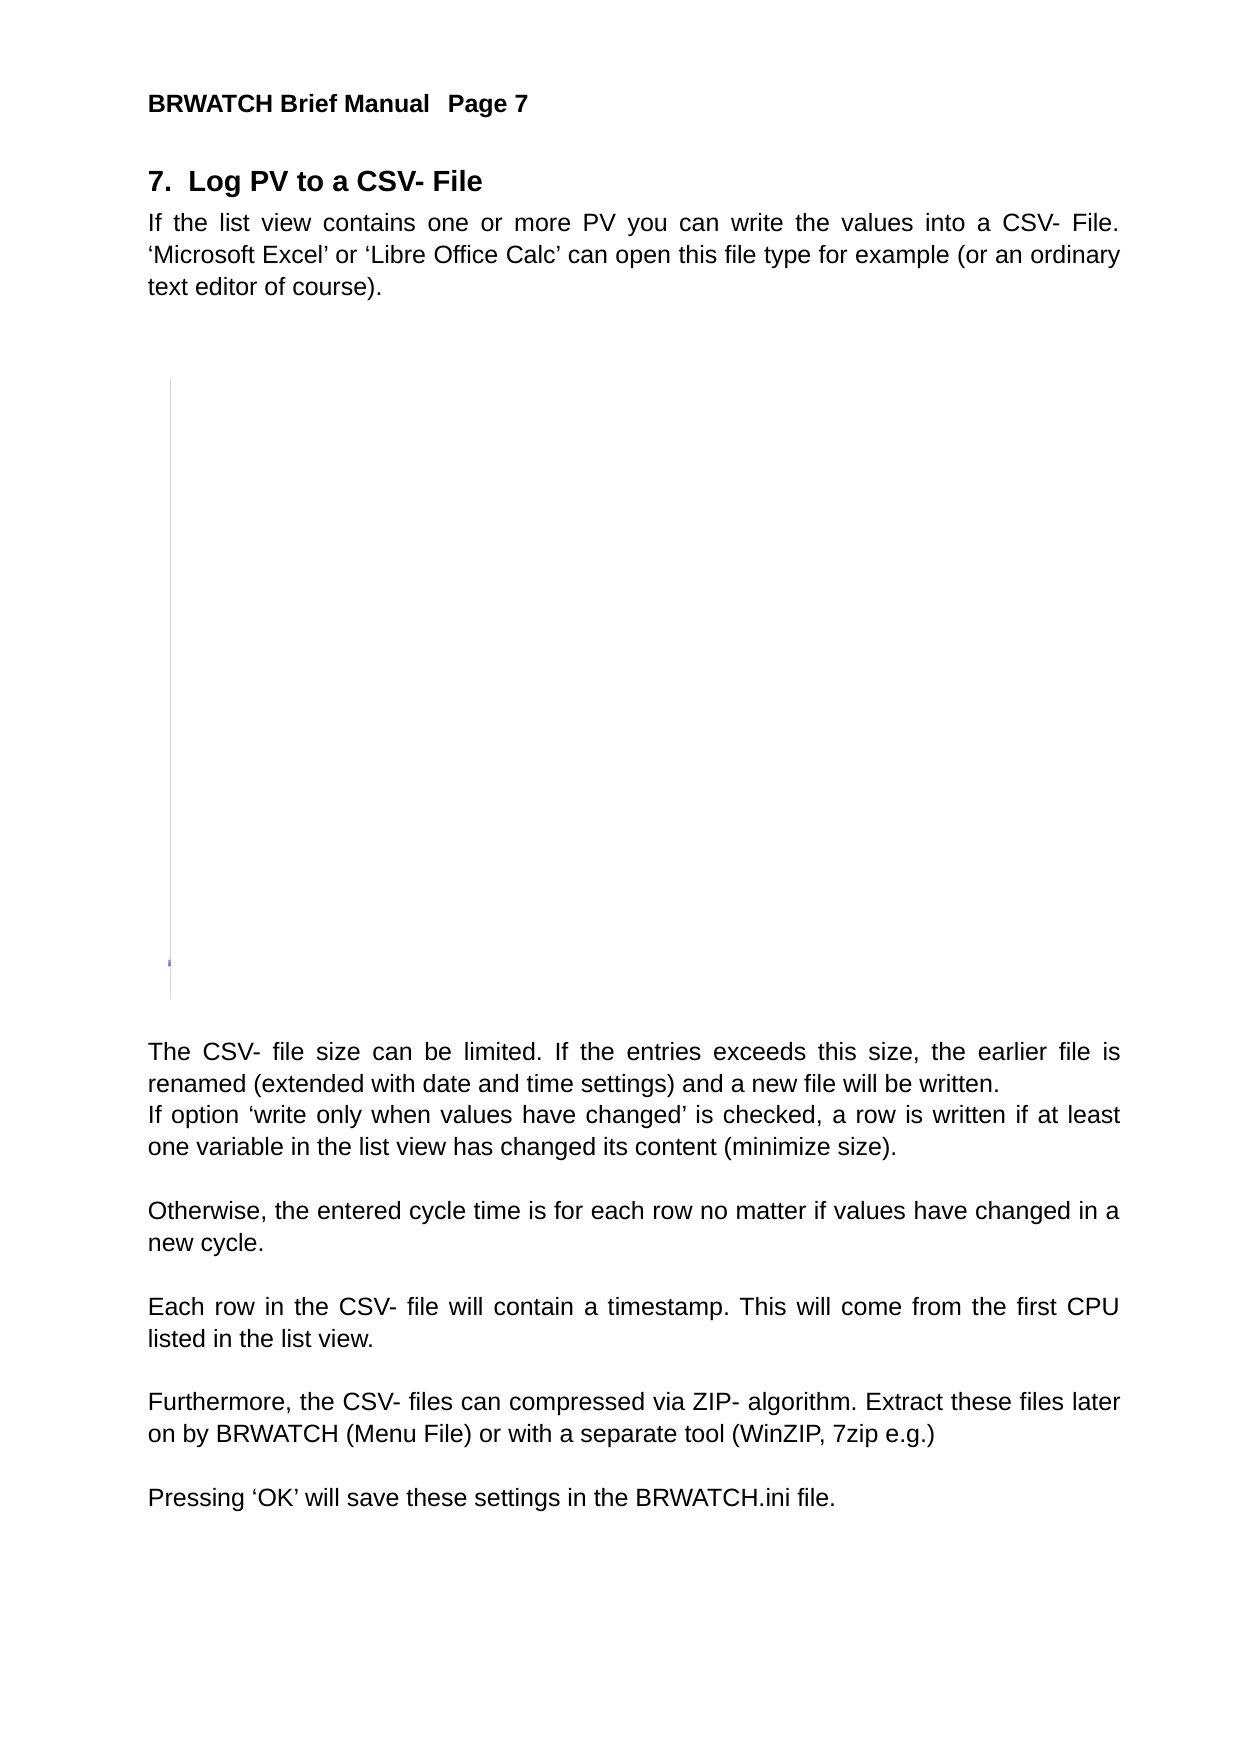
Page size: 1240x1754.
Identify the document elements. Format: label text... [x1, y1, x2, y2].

text Otherwise, the entered cycle time is for each row no matter if values have changed in a new cycle. [148, 1196, 1122, 1257]
text The CSV- file size can be limited. If the entries exceeds this size, the earlier file is renamed (extended with date and time settings) and a new file will be written. [148, 1037, 1122, 1097]
text If option ‘write only when values have changed’ is checked, a row is written if at least one variable in the list view has changed its content (minimize size). [148, 1101, 1122, 1161]
text Furthermore, the CSV- files can compressed via ZIP- algorithm. Extract these files later on by BRWATCH (Menu File) or with a separate tool (WinZIP, 7zip e.g.) [148, 1387, 1122, 1448]
text If the list view contains one or more PV you can write the values into a CSV- File. ‘Microsoft Excel’ or ‘Libre Office Calc’ can open this file type for example (or an ordinary text editor of course). [148, 208, 1122, 301]
subtitle 7. Log PV to a CSV- File [148, 164, 1122, 197]
text Each row in the CSV- file will contain a timestamp. This will come from the first CPU listed in the list view. [148, 1292, 1122, 1352]
text Pressing ‘OK’ will save these settings in the BRWATCH.ini file. [148, 1483, 1122, 1512]
